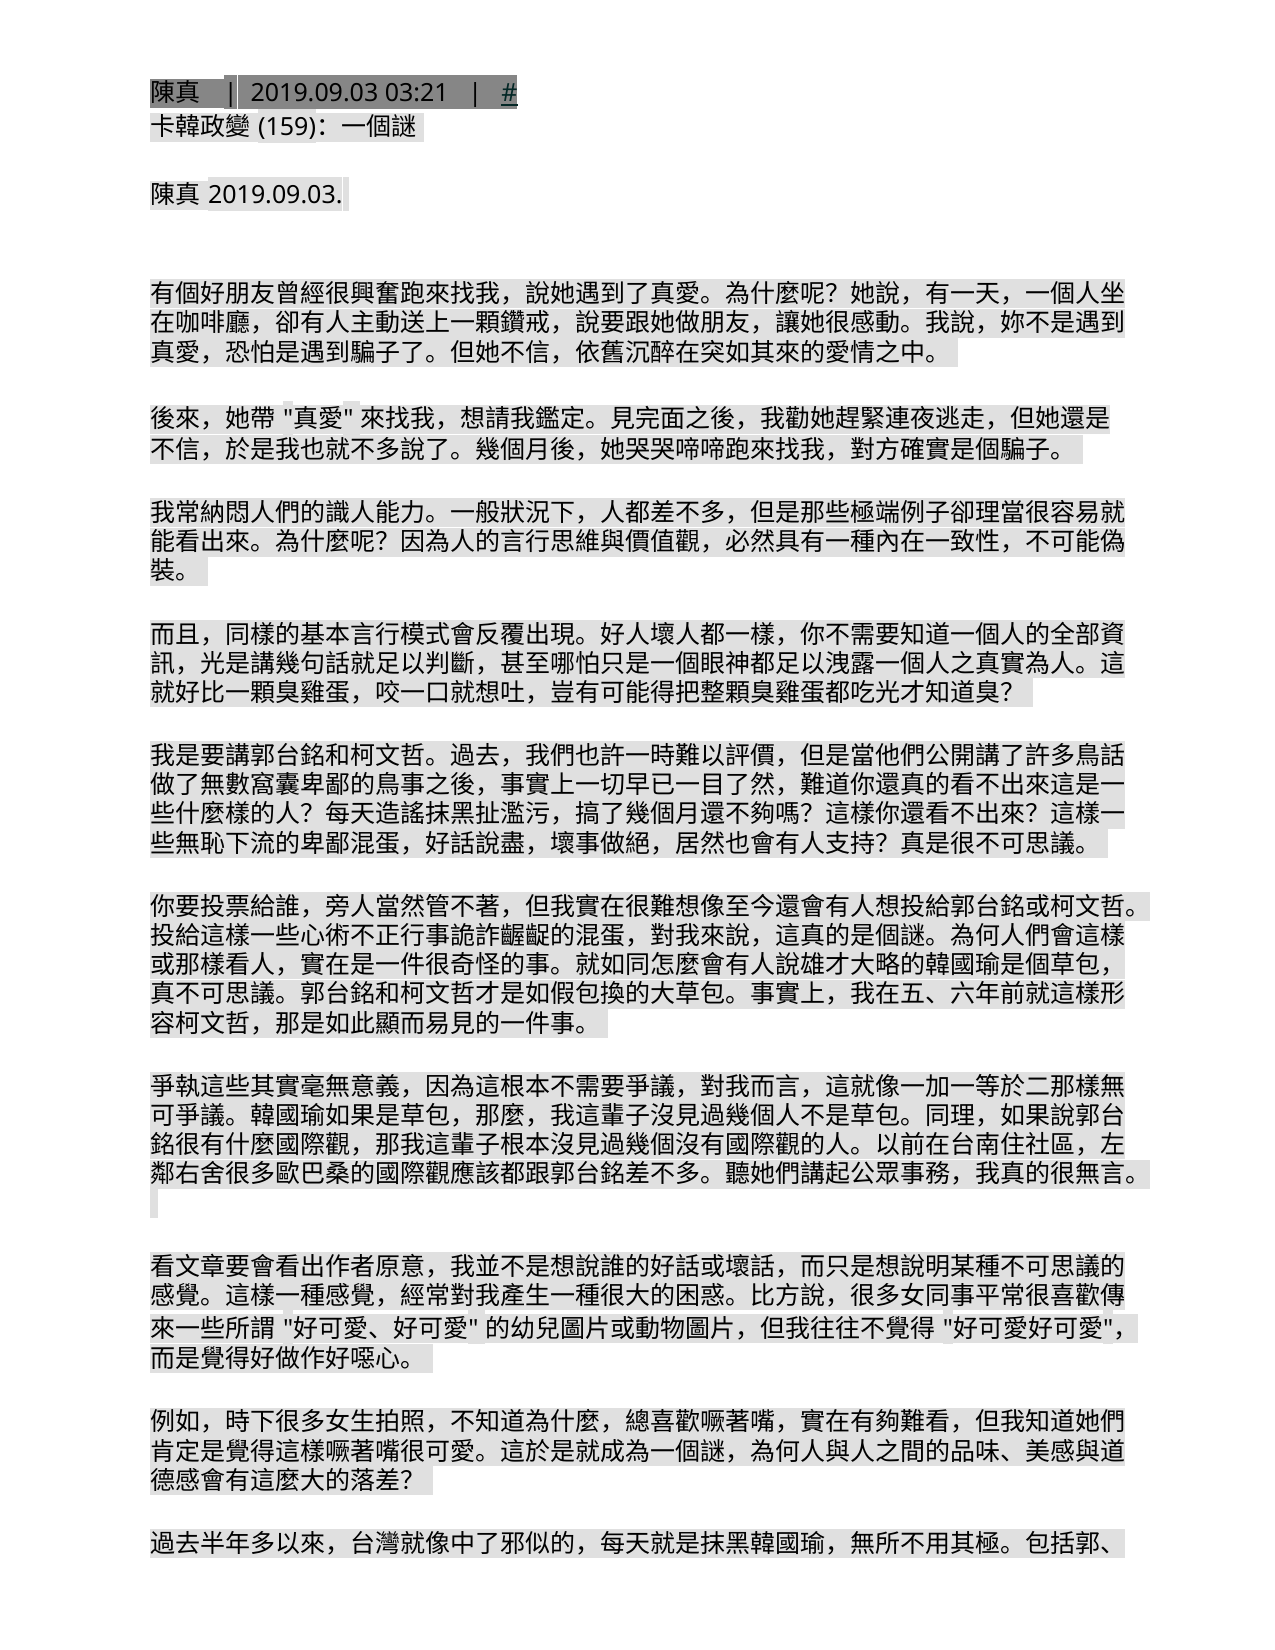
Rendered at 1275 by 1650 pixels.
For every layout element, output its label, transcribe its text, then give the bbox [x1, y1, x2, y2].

text 卡韓政變 (159)：一個謎 陳真 2019.09.03. 有個好朋友曾經很興奮跑來找我，說她遇到了真愛。為什麼呢？她說，有一天，一個人坐在咖啡廳，卻有人主動送上一顆鑽戒，說要跟她做朋友，讓她很感動。我說，妳不是遇到真愛，恐怕是遇到騙子了。但她不信，依舊沉醉在突如其來的愛情之中。 後來，她帶 "真愛" 來找我，想請我鑑定。見完面之後，我勸她趕緊連夜逃走，但她還是不信，於是我也就不多說了。幾個月後，她哭哭啼啼跑來找我，對方確實是個騙子。 我常納悶人們的識人能力。一般狀況下，人都差不多，但是那些極端例子卻理當很容易就能看出來。為什麼呢？因為人的言行思維與價值觀，必然具有一種內在一致性，不可能偽裝。 而且，同樣的基本言行模式會反覆出現。好人壞人都一樣，你不需要知道一個人的全部資訊，光是講幾句話就足以判斷，甚至哪怕只是一個眼神都足以洩露一個人之真實為人。這就好比一顆臭雞蛋，咬一口就想吐，豈有可能得把整顆臭雞蛋都吃光才知道臭？ 我是要講郭台銘和柯文哲。過去，我們也許一時難以評價，但是當他們公開講了許多鳥話做了無數窩囊卑鄙的鳥事之後，事實上一切早已一目了然，難道你還真的看不出來這是一些什麼樣的人？每天造謠抹黑扯濫污，搞了幾個月還不夠嗎？這樣你還看不出來？這樣一些無恥下流的卑鄙混蛋，好話說盡，壞事做絕，居然也會有人支持？真是很不可思議。 你要投票給誰，旁人當然管不著，但我實在很難想像至今還會有人想投給郭台銘或柯文哲。投給這樣一些心術不正行事詭詐齷齪的混蛋，對我來說，這真的是個謎。為何人們會這樣或那樣看人，實在是一件很奇怪的事。就如同怎麼會有人說雄才大略的韓國瑜是個草包，真不可思議。郭台銘和柯文哲才是如假包換的大草包。事實上，我在五、六年前就這樣形容柯文哲，那是如此顯而易見的一件事。 爭執這些其實毫無意義，因為這根本不需要爭議，對我而言，這就像一加一等於二那樣無可爭議。韓國瑜如果是草包，那麼，我這輩子沒見過幾個人不是草包。同理，如果說郭台銘很有什麼國際觀，那我這輩子根本沒見過幾個沒有國際觀的人。以前在台南住社區，左鄰右舍很多歐巴桑的國際觀應該都跟郭台銘差不多。聽她們講起公眾事務，我真的很無言。 看文章要會看出作者原意，我並不是想說誰的好話或壞話，而只是想說明某種不可思議的感覺。這樣一種感覺，經常對我產生一種很大的困惑。比方說，很多女同事平常很喜歡傳來一些所謂 "好可愛、好可愛" 的幼兒圖片或動物圖片，但我往往不覺得 "好可愛好可愛"，而是覺得好做作好噁心。 例如，時下很多女生拍照，不知道為什麼，總喜歡噘著嘴，實在有夠難看，但我知道她們肯定是覺得這樣噘著嘴很可愛。這於是就成為一個謎，為何人與人之間的品味、美感與道德感會有這麼大的落差？ 過去半年多以來，台灣就像中了邪似的，每天就是抹黑韓國瑜，無所不用其極。包括郭、柯、王等人，真的不是一句卑鄙齷齪了得。你想當總統，那就要有真心善念啊，要關心人民的痛苦啊，要努力想說要怎麼提出施政方針啊，怎麼是無時無刻儘想著如何造謠抹黑別人，如何結黨營私搞陰謀，真是讓人看了火冒三丈；無恥下流無底線，實在有夠窩囊沒出息。 [150, 109, 1125, 1558]
text 陳真 | 2019.09.03 03:21 | # [150, 75, 1125, 109]
